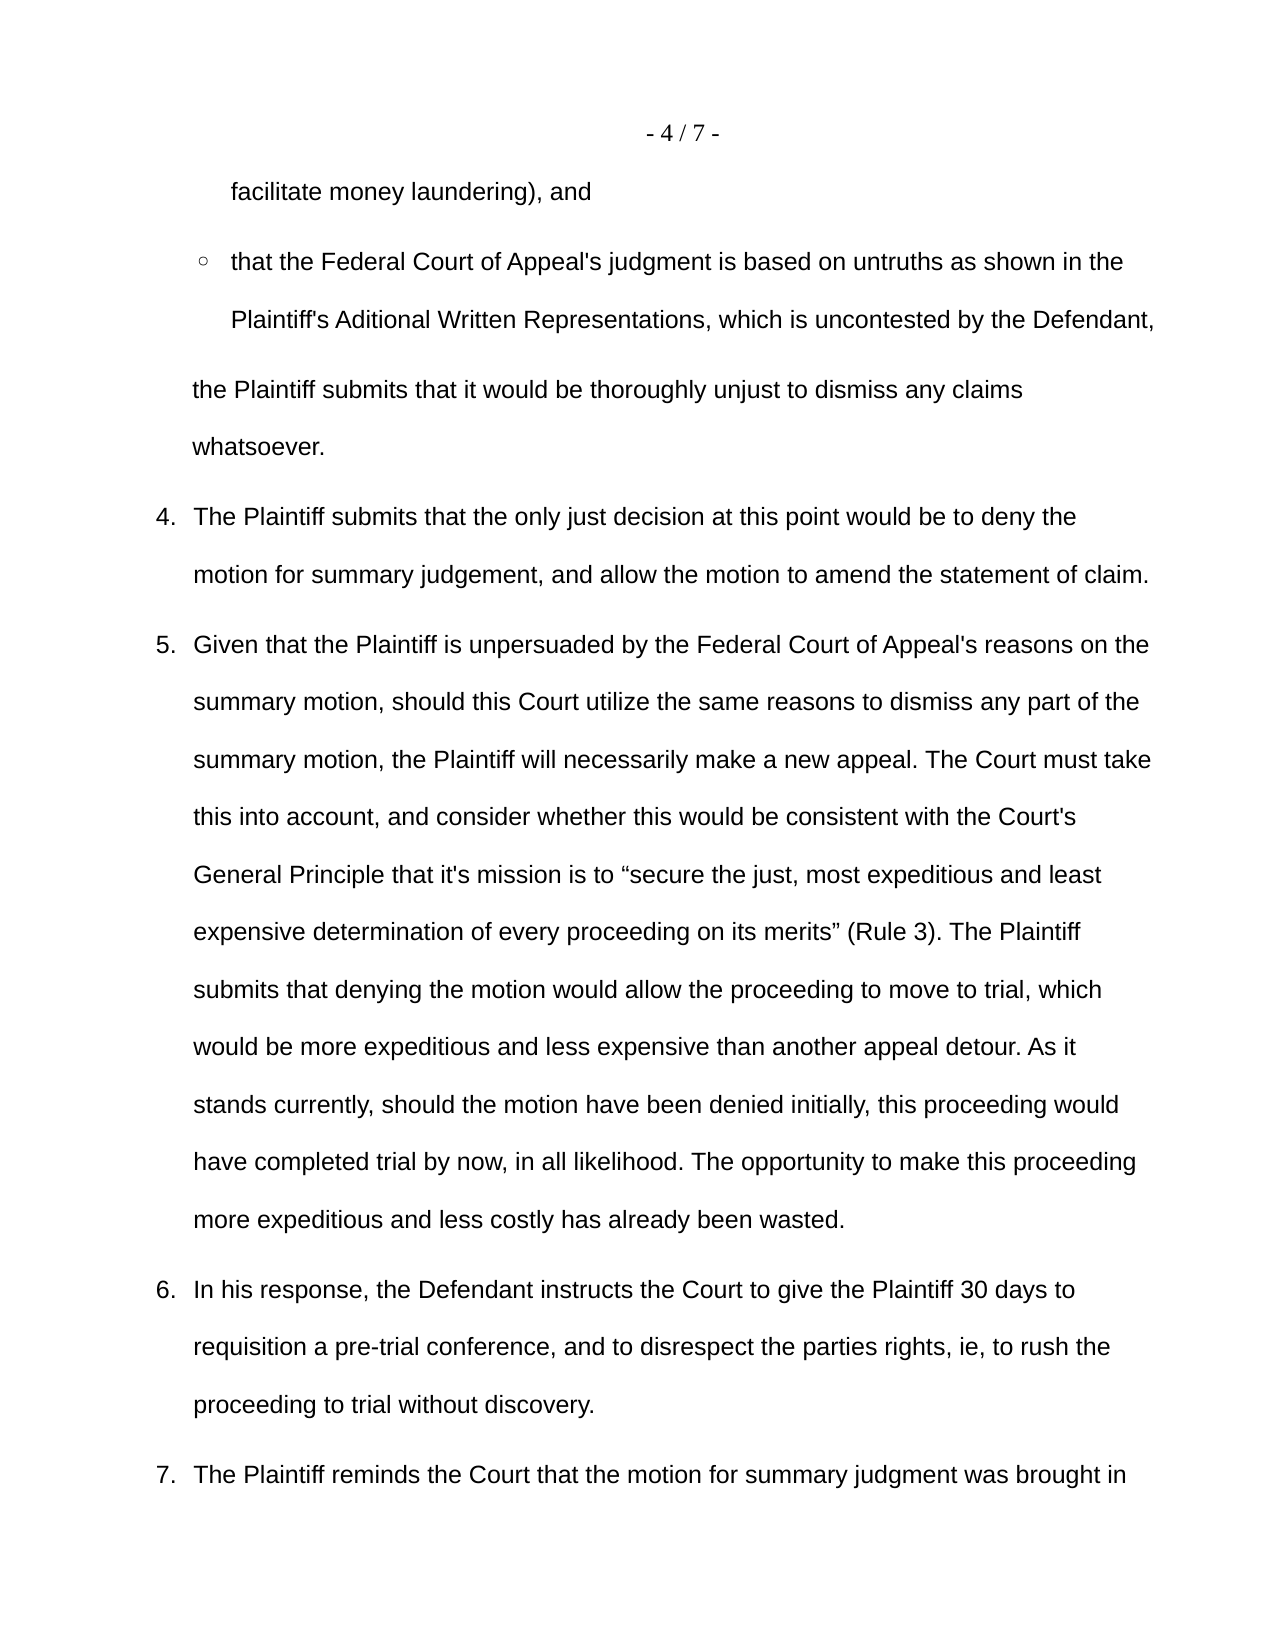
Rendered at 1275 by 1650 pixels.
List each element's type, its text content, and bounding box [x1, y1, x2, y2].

subtitle In his response, the Defendant instructs the Court to give the Plaintiff 30 days to requisition a pre-trial conference, and to disrespect the parties rights, ie, to rush the proceeding to trial without discovery. [156, 1275, 1157, 1418]
subtitle the Plaintiff submits that it would be thoroughly unjust to dismiss any claims whatsoever. [192, 375, 1157, 461]
subtitle facilitate money laundering), and [193, 177, 1157, 206]
subtitle The Plaintiff submits that the only just decision at this point would be to deny the motion for summary judgement, and allow the motion to amend the statement of claim. [156, 502, 1157, 588]
subtitle that the Federal Court of Appeal's judgment is based on untruths as shown in the Plaintiff's Aditional Written Representations, which is uncontested by the Defendant, [193, 247, 1157, 333]
subtitle The Plaintiff reminds the Court that the motion for summary judgment was brought in [156, 1460, 1157, 1488]
subtitle Given that the Plaintiff is unpersuaded by the Federal Court of Appeal's reasons on the summary motion, should this Court utilize the same reasons to dismiss any part of the summary motion, the Plaintiff will necessarily make a new appeal. The Court must take this into account, and consider whether this would be consistent with the Court's General Principle that it's mission is to “secure the just, most expeditious and least expensive determination of every proceeding on its merits” (Rule 3). The Plaintiff submits that denying the motion would allow the proceeding to move to trial, which would be more expeditious and less expensive than another appeal detour. As it stands currently, should the motion have been denied initially, this proceeding would have completed trial by now, in all likelihood. The opportunity to make this proceeding more expeditious and less costly has already been wasted. [156, 630, 1157, 1233]
